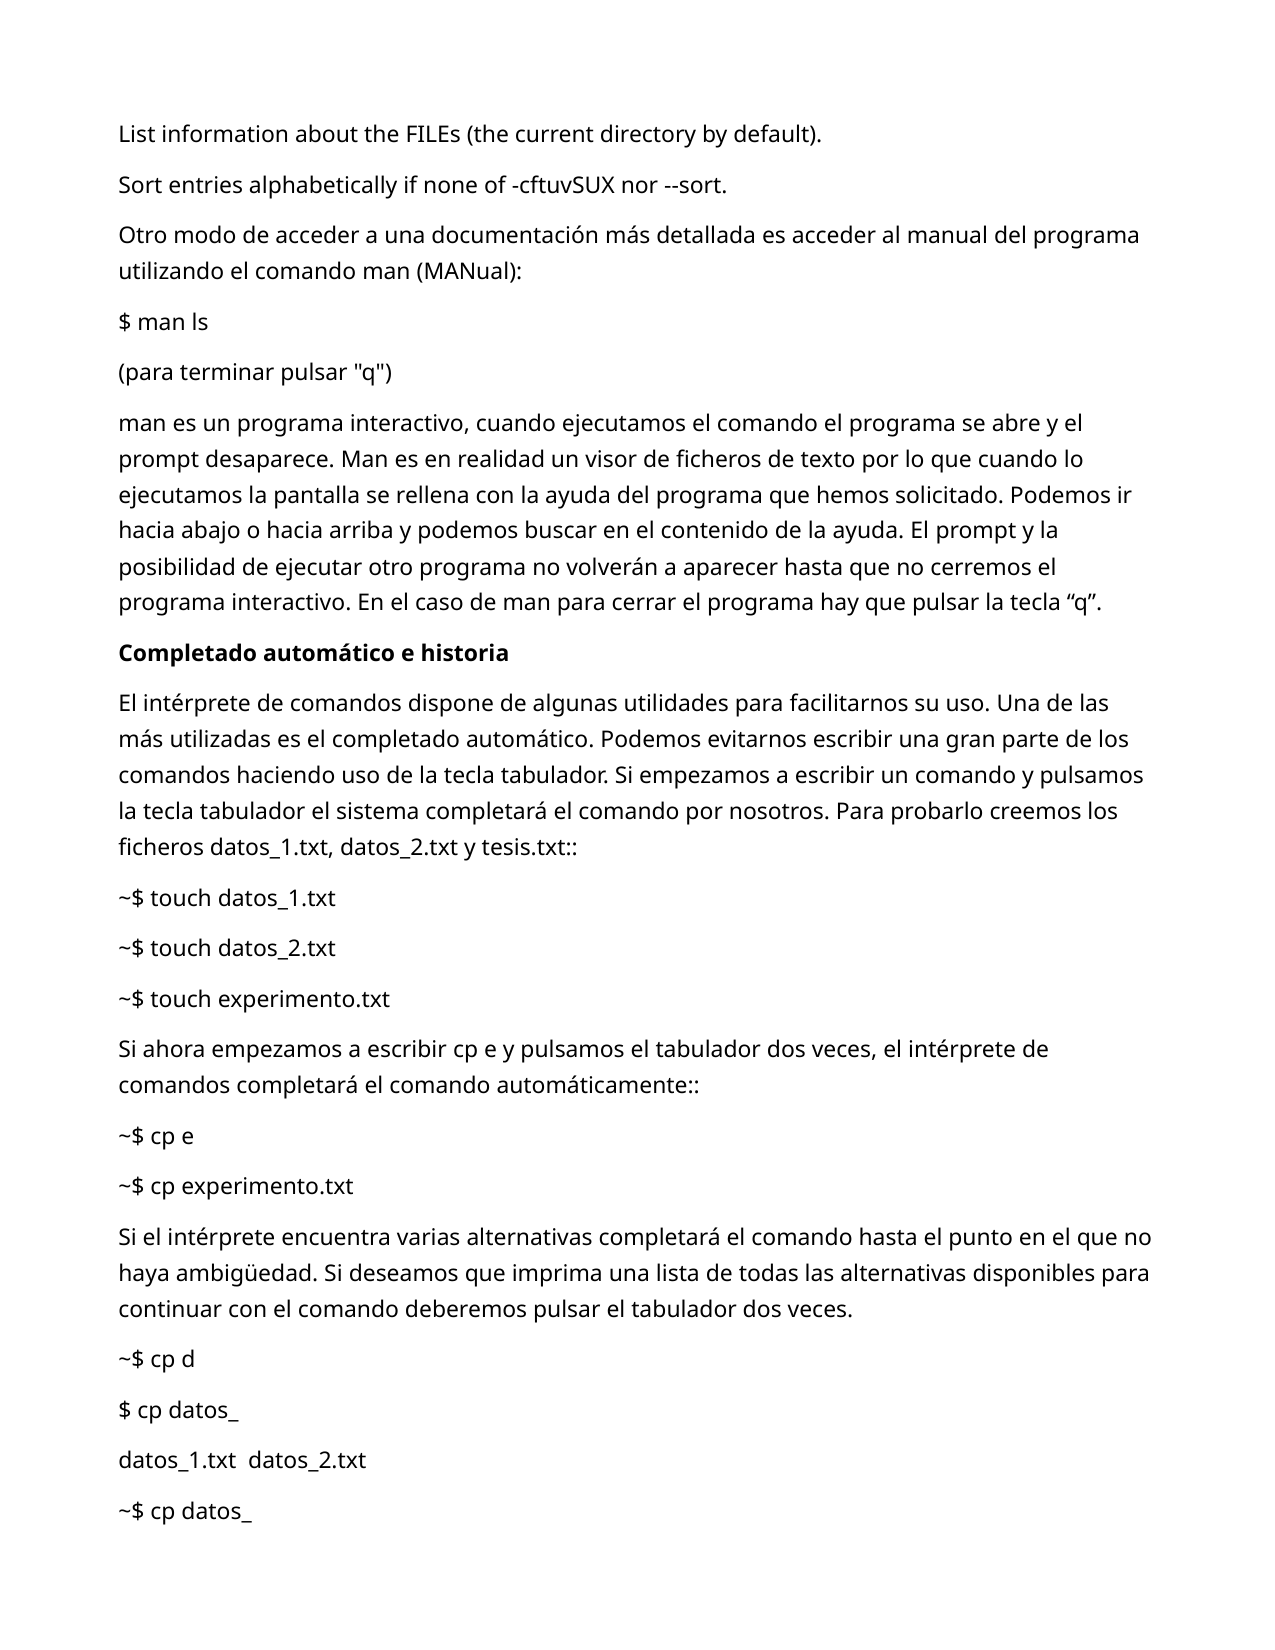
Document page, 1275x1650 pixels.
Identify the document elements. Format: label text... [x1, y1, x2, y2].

text Otro modo de acceder a una documentación más detallada es acceder al manual del programa utilizando el comando man (MANual): [118, 219, 1157, 286]
text ~$ cp datos_ [118, 1495, 1157, 1526]
text $ cp datos_ [118, 1394, 1157, 1425]
text ~$ touch experimento.txt [118, 983, 1157, 1014]
text ~$ cp d [118, 1343, 1157, 1374]
text Si ahora empezamos a escribir cp e y pulsamos el tabulador dos veces, el intérprete de comandos completará el comando automáticamente:: [118, 1033, 1157, 1100]
text man es un programa interactivo, cuando ejecutamos el comando el programa se abre y el prompt desaparece. Man es en realidad un visor de ficheros de texto por lo que cuando lo ejecutamos la pantalla se rellena con la ayuda del programa que hemos solicitado. Podemos ir hacia abajo o hacia arriba y podemos buscar en el contenido de la ayuda. El prompt y la posibilidad de ejecutar otro programa no volverán a aparecer hasta que no cerremos el programa interactivo. En el caso de man para cerrar el programa hay que pulsar la tecla “q”. [118, 407, 1157, 618]
text Completado automático e historia [118, 637, 1157, 668]
text $ man ls [118, 306, 1157, 337]
text El intérprete de comandos dispone de algunas utilidades para facilitarnos su uso. Una de las más utilizadas es el completado automático. Podemos evitarnos escribir una gran parte de los comandos haciendo uso de la tecla tabulador. Si empezamos a escribir un comando y pulsamos la tecla tabulador el sistema completará el comando por nosotros. Para probarlo creemos los ficheros datos_1.txt, datos_2.txt y tesis.txt:: [118, 687, 1157, 862]
text ~$ cp experimento.txt [118, 1170, 1157, 1201]
text ~$ touch datos_2.txt [118, 932, 1157, 963]
text Si el intérprete encuentra varias alternativas completará el comando hasta el punto en el que no haya ambigüedad. Si deseamos que imprima una lista de todas las alternativas disponibles para continuar con el comando deberemos pulsar el tabulador dos veces. [118, 1221, 1157, 1324]
text datos_1.txt datos_2.txt [118, 1444, 1157, 1475]
text ~$ cp e [118, 1120, 1157, 1151]
text (para terminar pulsar "q") [118, 356, 1157, 387]
text Sort entries alphabetically if none of -cftuvSUX nor --sort. [118, 169, 1157, 200]
text List information about the FILEs (the current directory by default). [118, 118, 1157, 149]
text ~$ touch datos_1.txt [118, 882, 1157, 913]
